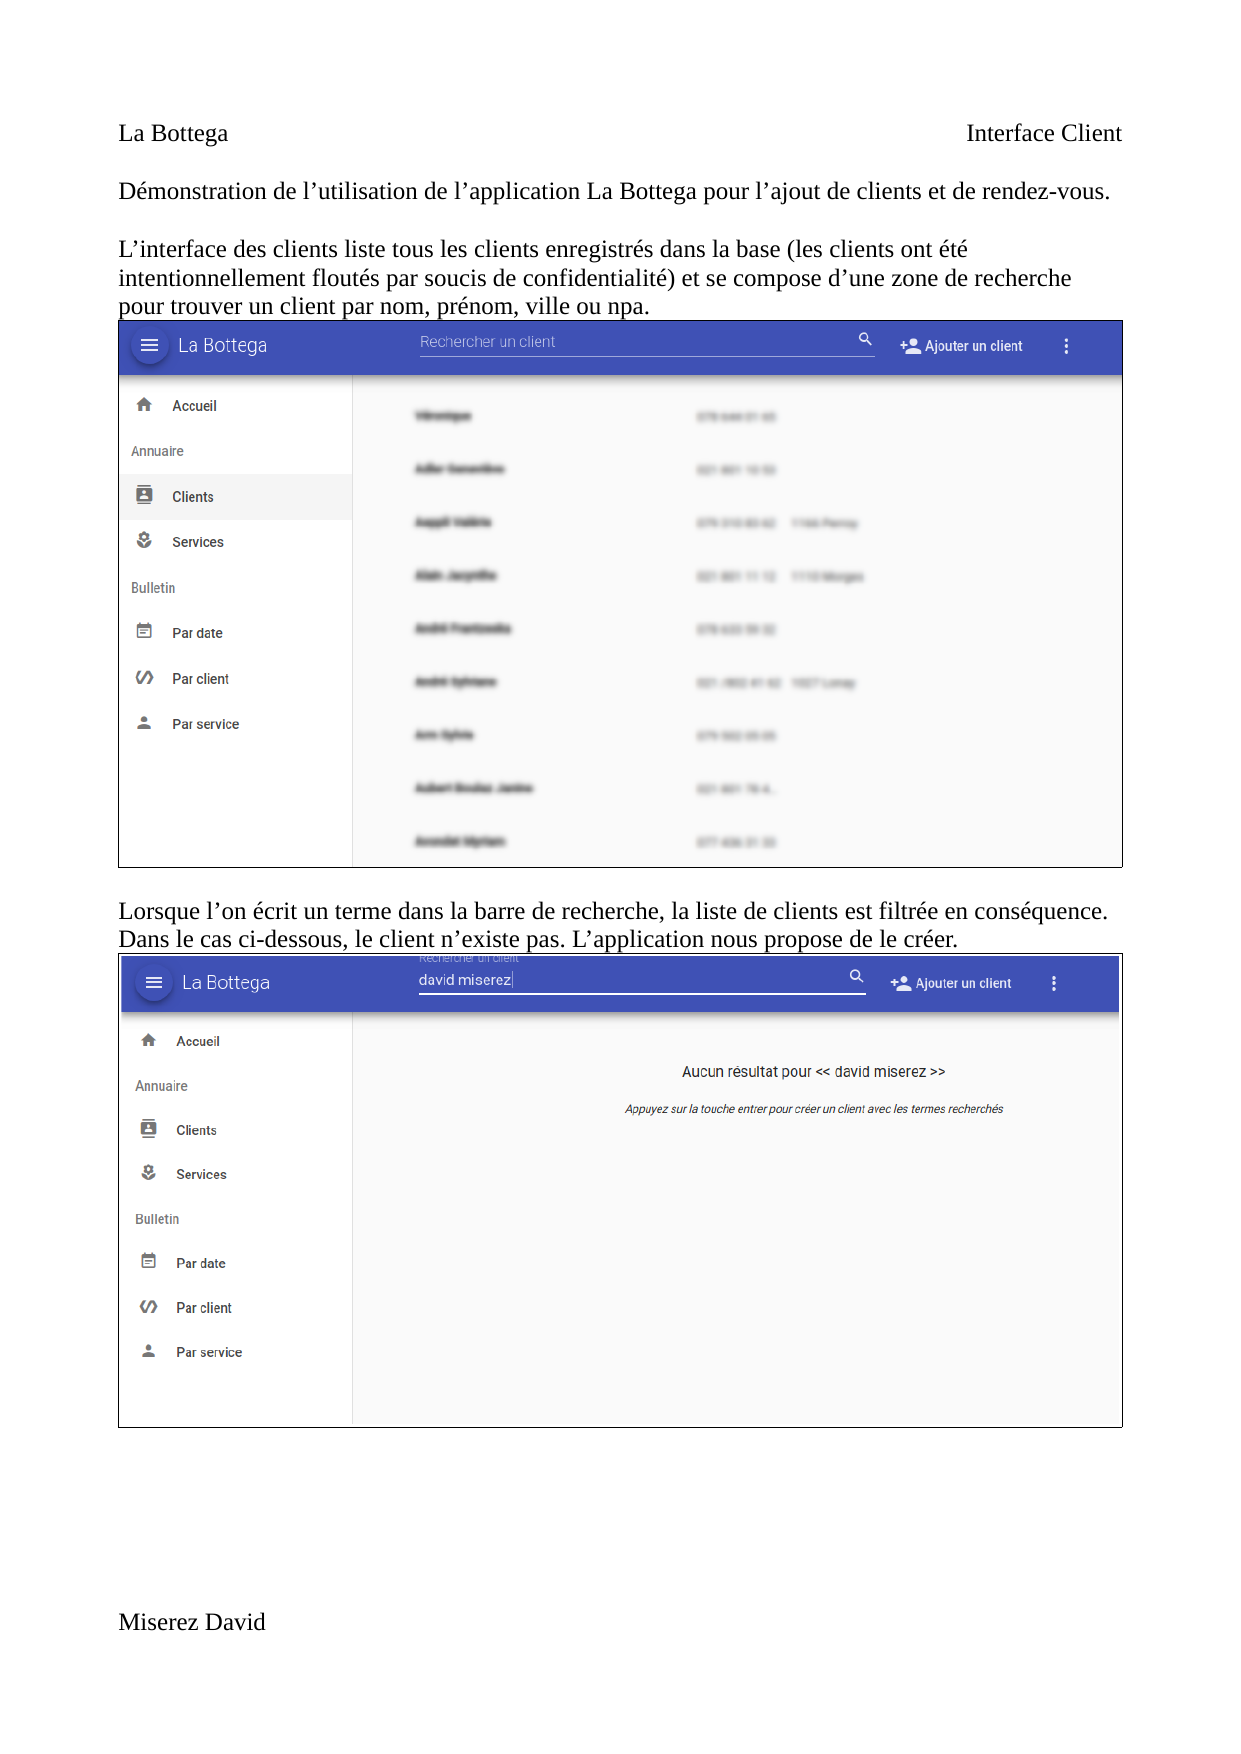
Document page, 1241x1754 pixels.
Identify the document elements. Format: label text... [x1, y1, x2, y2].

text Démonstration de l’utilisation de l’application La Bottega pour l’ajout de clients et de rendez-vous. [118, 176, 1122, 205]
picture [121, 956, 1119, 1424]
text Lorsque l’on écrit un terme dans la barre de recherche, la liste de clients est filtrée en conséquence. Dans le cas ci-dessous, le client n’existe pas. L’application nous propose de le créer. [118, 896, 1122, 953]
text L’interface des clients liste tous les clients enregistrés dans la base (les clients ont été intentionnellement floutés par soucis de confidentialité) et se compose d’une zone de recherche pour trouver un client par nom, prénom, ville ou npa. [118, 234, 1122, 320]
picture [119, 321, 1122, 867]
